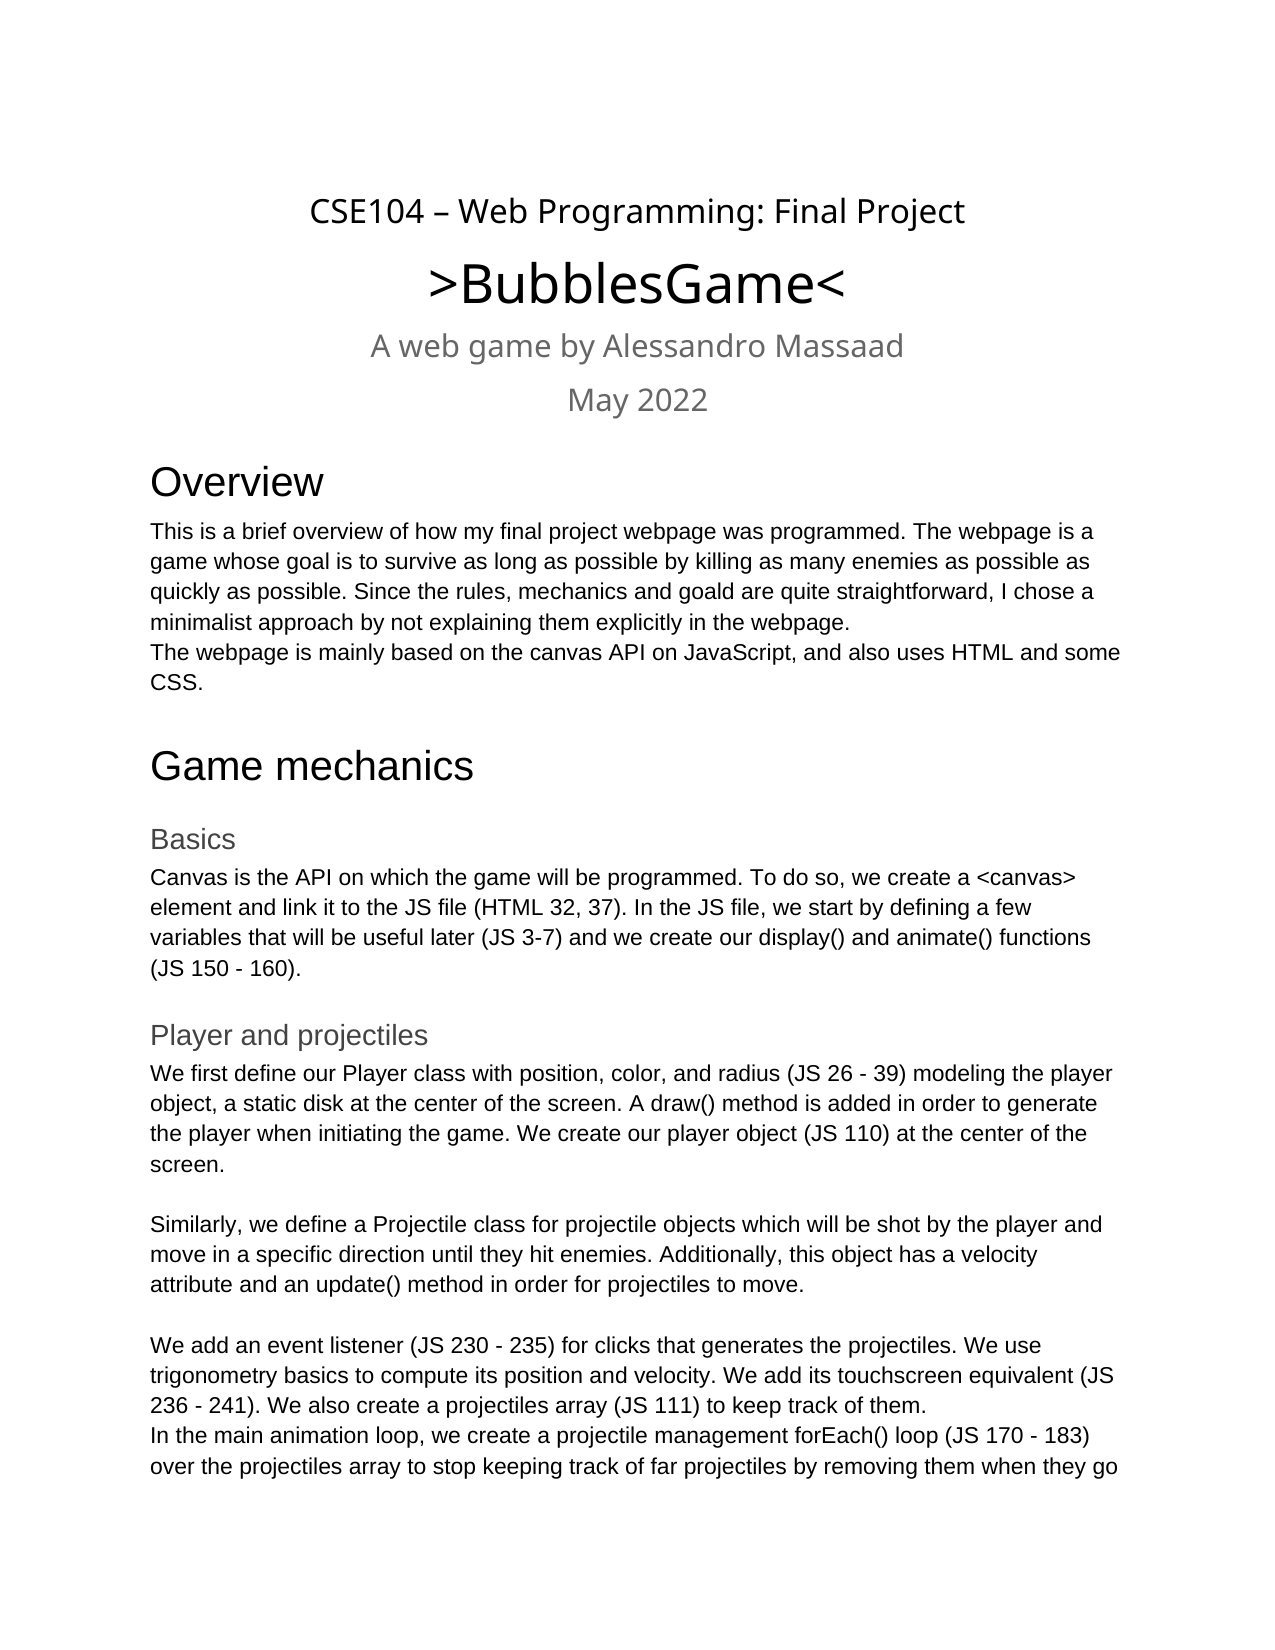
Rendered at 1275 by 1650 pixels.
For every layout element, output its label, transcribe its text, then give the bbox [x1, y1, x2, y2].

subtitle May 2022 [150, 394, 619, 416]
subtitle A web game by Alessandro Massaad [587, 340, 1125, 361]
text This is a brief overview of how my final project webpage was programmed. The webpage is a game whose goal is to survive as long as possible by killing as many enemies as possible as quickly as possible. Since the rules, mechanics and goald are quite straightforward, I chose a minimalist approach by not explaining them explicitly in the webpage. [150, 518, 1125, 635]
subtitle Player and projectiles [150, 1018, 1125, 1052]
subtitle A web game by Alessandro Massaad [484, 340, 586, 361]
text We add an event listener (JS 230 - 235) for clicks that generates the projectiles. We use trigonometry basics to compute its position and velocity. We add its touchscreen equivalent (JS 236 - 241). We also create a projectiles array (JS 111) to keep track of them. [150, 1332, 1125, 1419]
subtitle CSE104 – Web Programming: Final Project [150, 187, 1125, 233]
subtitle May 2022 [620, 394, 1125, 416]
title >BubblesGame< [150, 245, 1125, 319]
text Similarly, we define a Projectile class for projectile objects which will be shot by the player and move in a specific direction until they hit enemies. Additionally, this object has a velocity attribute and an update() method in order for projectiles to move. [150, 1211, 1125, 1298]
text In the main animation loop, we create a projectile management forEach() loop (JS 170 - 183) over the projectiles array to stop keeping track of far projectiles by removing them when they go [150, 1422, 1125, 1479]
subtitle A web game by Alessandro Massaad [150, 340, 482, 361]
subtitle Game mechanics [150, 741, 1125, 789]
subtitle Overview [150, 457, 1125, 505]
text We first define our Player class with position, color, and radius (JS 26 - 39) modeling the player object, a static disk at the center of the screen. A draw() method is added in order to generate the player when initiating the game. We create our player object (JS 110) at the center of the screen. [150, 1060, 1125, 1177]
text The webpage is mainly based on the canvas API on JavaScript, and also uses HTML and some CSS. [150, 639, 1125, 695]
subtitle Basics [150, 822, 1125, 856]
text Canvas is the API on which the game will be programmed. To do so, we create a <canvas> element and link it to the JS file (HTML 32, 37). In the JS file, we start by defining a few variables that will be useful later (JS 3-7) and we create our display() and animate() functions (JS 150 - 160). [150, 864, 1125, 981]
